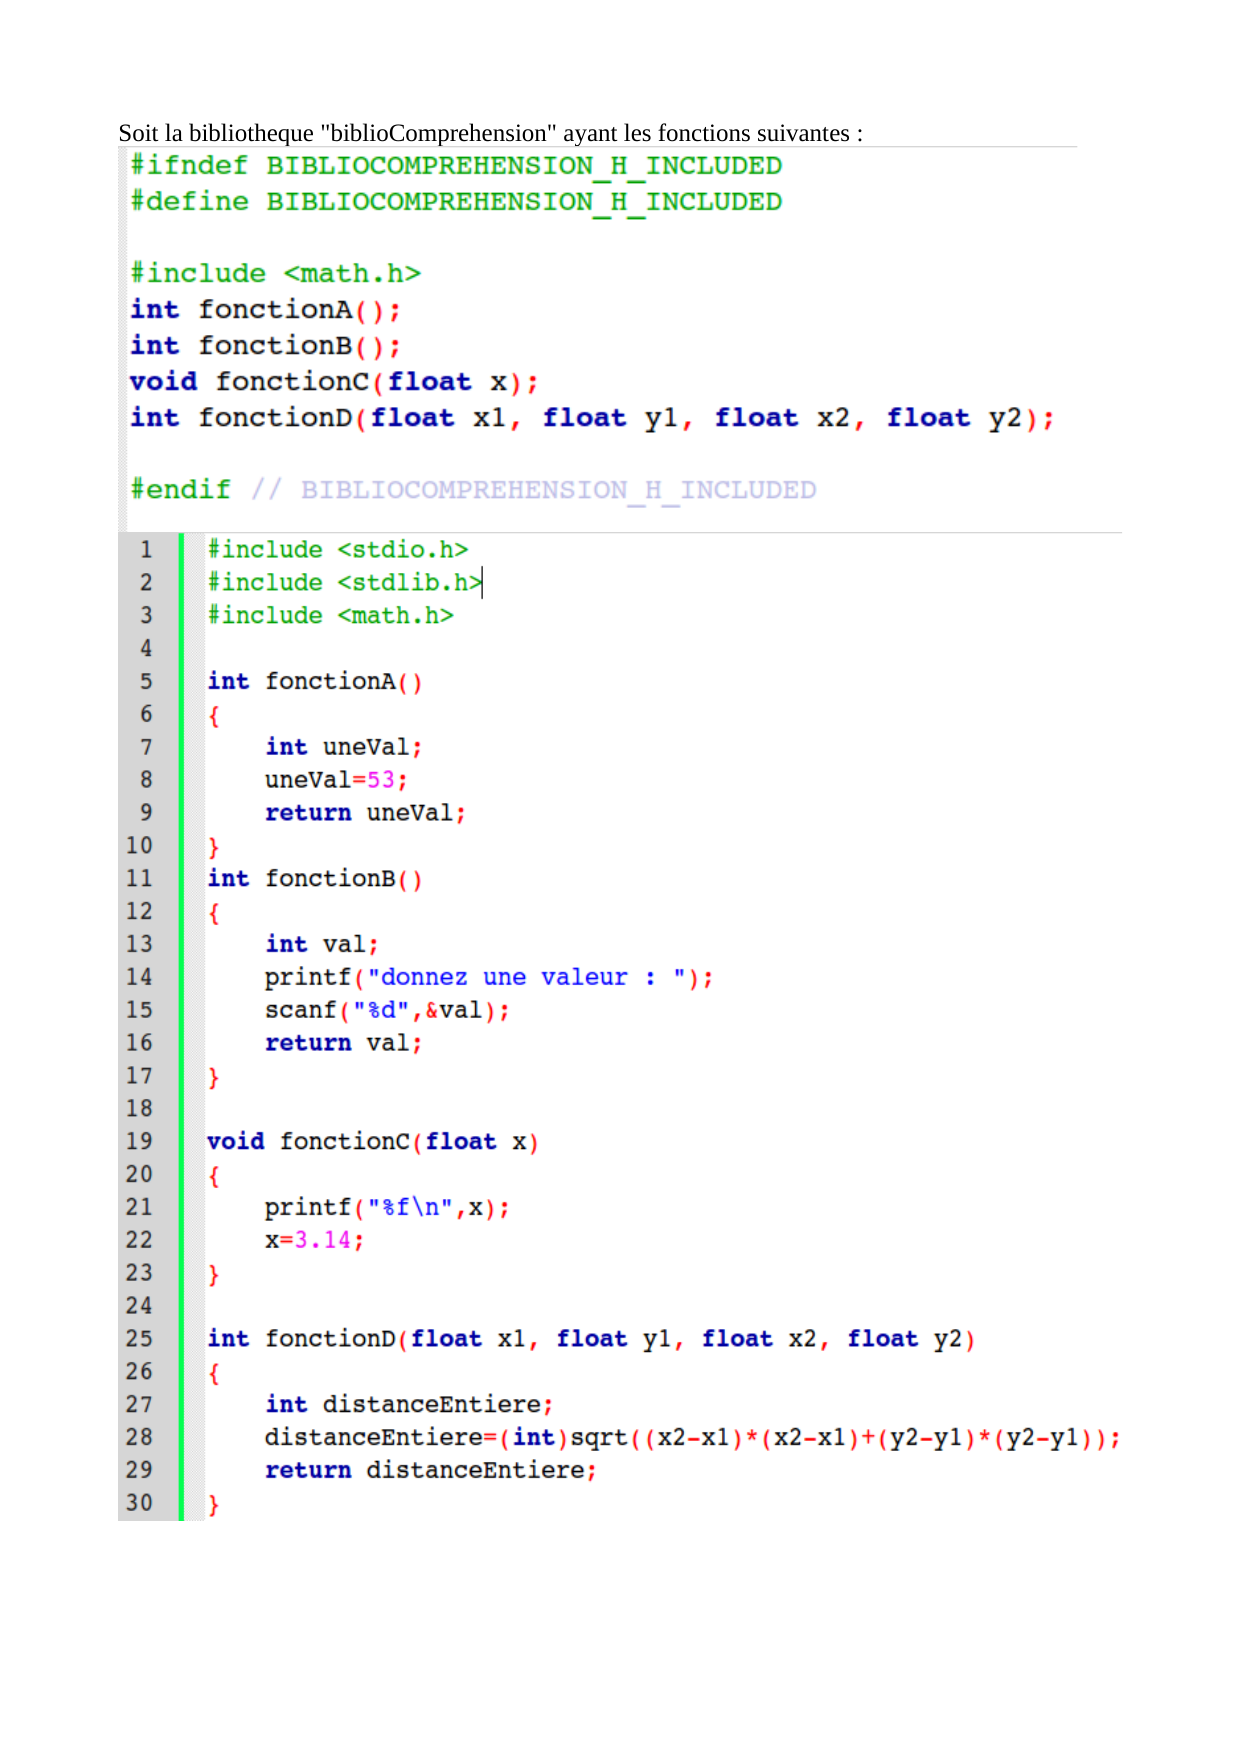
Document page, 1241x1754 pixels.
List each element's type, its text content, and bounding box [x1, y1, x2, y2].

picture [118, 146, 1123, 1521]
text Soit la bibliotheque "biblioComprehension" ayant les fonctions suivantes : [118, 118, 1122, 147]
